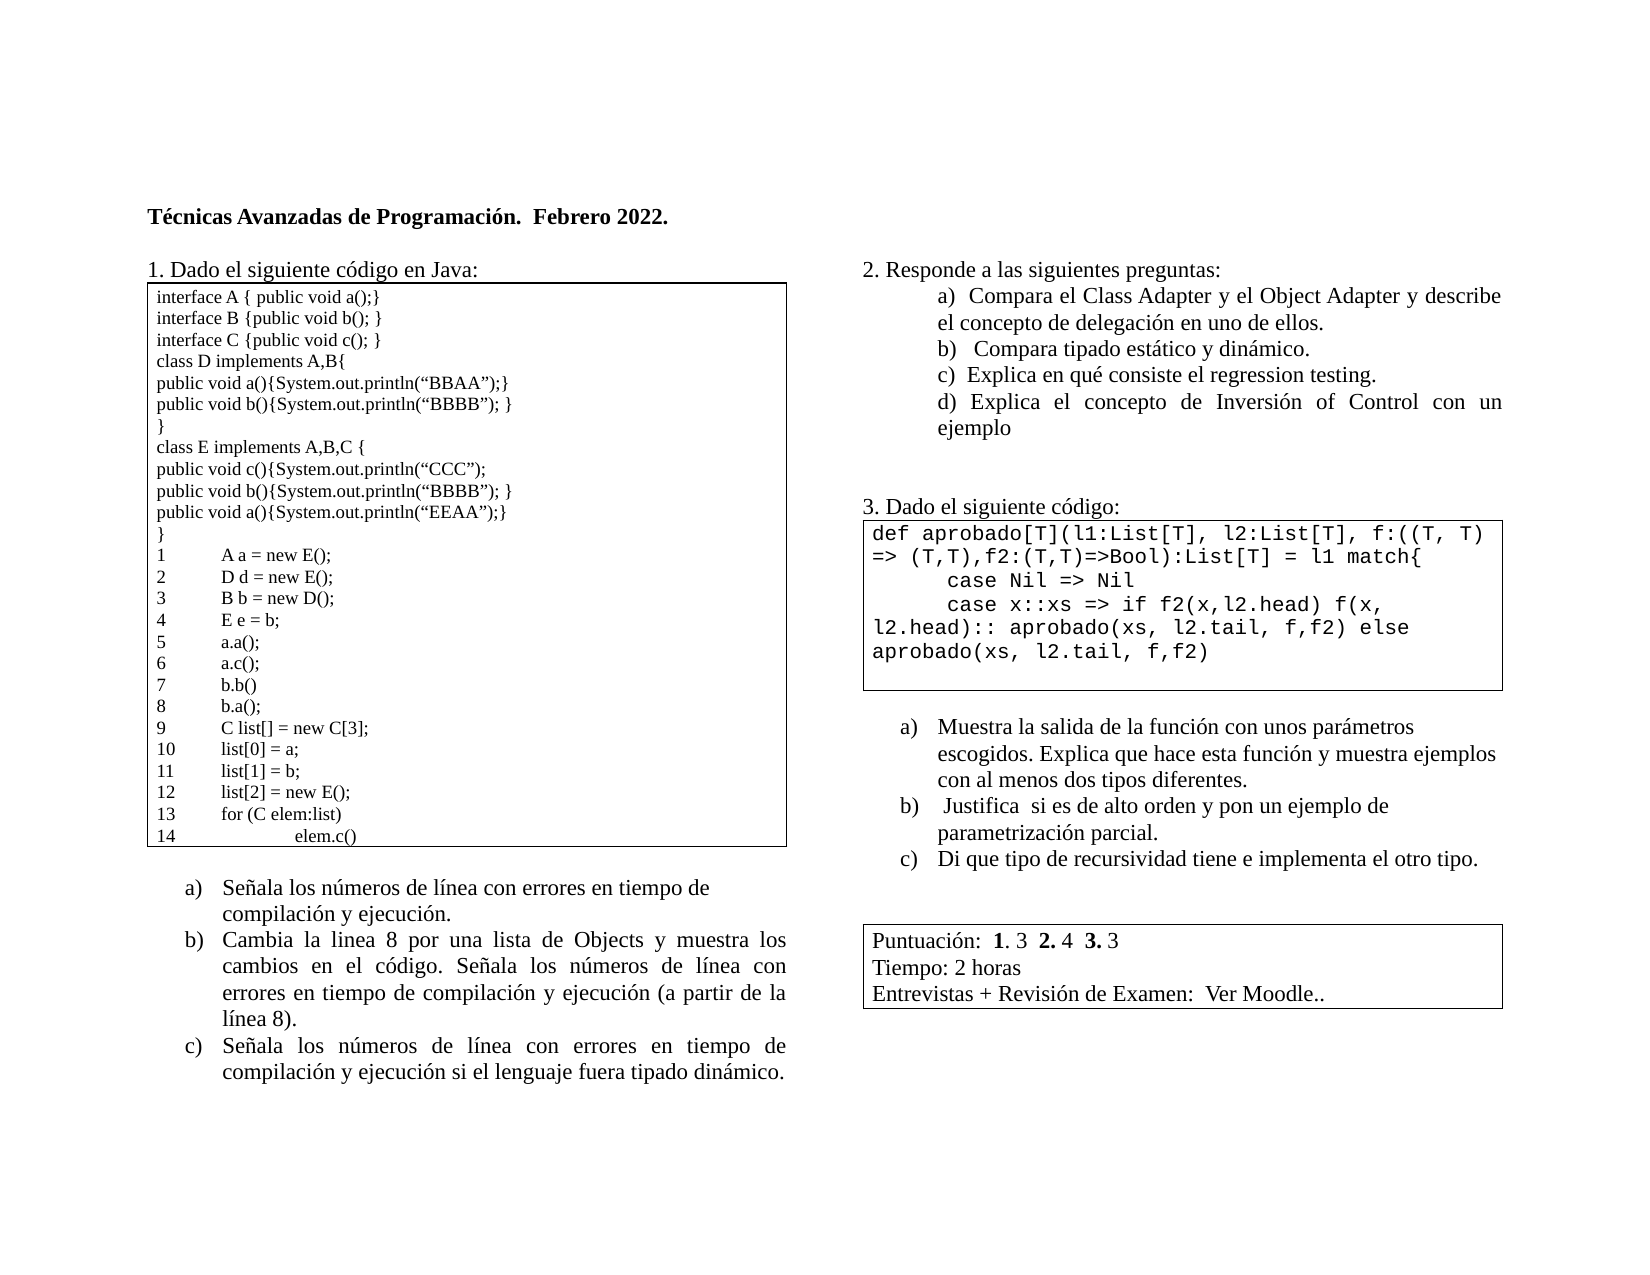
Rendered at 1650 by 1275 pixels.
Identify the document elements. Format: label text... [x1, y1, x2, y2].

text class E implements A,B,C { [148, 433, 786, 455]
text b) Compara tipado estático y dinámico. [937, 335, 1503, 361]
text interface A { public void a();} [148, 284, 786, 304]
list Señala los números de línea con errores en tiempo de compilación y ejecución. [184, 873, 787, 926]
text 2. Responde a las siguientes preguntas: [862, 256, 1503, 282]
text 3. Dado el siguiente código: [862, 493, 1503, 519]
text Entrevistas + Revisión de Examen: Ver Moodle.. [864, 977, 1502, 1008]
text 13 for (C elem:list) [148, 800, 786, 821]
text d) Explica el concepto de Inversión of Control con un ejemplo [937, 388, 1503, 441]
list Justifica si es de alto orden y pon un ejemplo de parametrización parcial. [900, 792, 1503, 845]
text } [148, 412, 786, 433]
list Señala los números de línea con errores en tiempo de compilación y ejecución si el lenguaje fuera tipado dinámico. [184, 1032, 787, 1084]
text a) Compara el Class Adapter y el Object Adapter y describe el concepto de delegación en uno de ellos. [937, 282, 1503, 335]
text 14 elem.c() [148, 821, 786, 846]
text public void a(){System.out.println(“EEAA”);} [148, 498, 786, 519]
text public void c(){System.out.println(“CCC”); [148, 455, 786, 476]
text 10 list[0] = a; [148, 735, 786, 757]
text public void b(){System.out.println(“BBBB”); } [148, 390, 786, 412]
text 11 list[1] = b; [148, 757, 786, 778]
text Puntuación: 1. 3 2. 4 3. 3 [864, 925, 1502, 950]
list Cambia la linea 8 por una lista de Objects y muestra los cambios en el código. Señala los números de línea con errores en tiempo de compilación y ejecución (a partir de la línea 8). [184, 926, 787, 1032]
text 6 a.c(); [148, 649, 786, 671]
subtitle Técnicas Avanzadas de Programación. Febrero 2022. [147, 203, 787, 230]
text 1 A a = new E(); [148, 541, 786, 563]
text } [148, 519, 786, 541]
text public void a(){System.out.println(“BBAA”);} [148, 369, 786, 390]
text 3 B b = new D(); [148, 584, 786, 606]
text c) Explica en qué consiste el regression testing. [937, 361, 1503, 388]
text 12 list[2] = new E(); [148, 778, 786, 800]
text 9 C list[] = new C[3]; [148, 714, 786, 735]
text public void b(){System.out.println(“BBBB”); } [148, 476, 786, 498]
text 1. Dado el siguiente código en Java: [147, 256, 787, 282]
text Tiempo: 2 horas [864, 950, 1502, 977]
text def aprobado[T](l1:List[T], l2:List[T], f:((T, T) => (T,T),f2:(T,T)=>Bool):List[T] = l1 match{ [864, 521, 1502, 567]
text interface B {public void b(); } [148, 304, 786, 326]
text 4 E e = b; [148, 606, 786, 627]
text 8 b.a(); [148, 692, 786, 714]
list Di que tipo de recursividad tiene e implementa el otro tipo. [900, 845, 1503, 871]
text class D implements A,B{ [148, 347, 786, 369]
list Muestra la salida de la función con unos parámetros escogidos. Explica que hace esta función y muestra ejemplos con al menos dos tipos diferentes. [900, 713, 1503, 792]
text 5 a.a(); [148, 627, 786, 649]
text 7 b.b() [148, 671, 786, 692]
text interface C {public void c(); } [148, 326, 786, 347]
text 2 D d = new E(); [148, 563, 786, 584]
text case x::xs => if f2(x,l2.head) f(x, l2.head):: aprobado(xs, l2.tail, f,f2) else aprobado(xs, l2.tail, f,f2) [864, 591, 1502, 664]
text case Nil => Nil [864, 567, 1502, 591]
